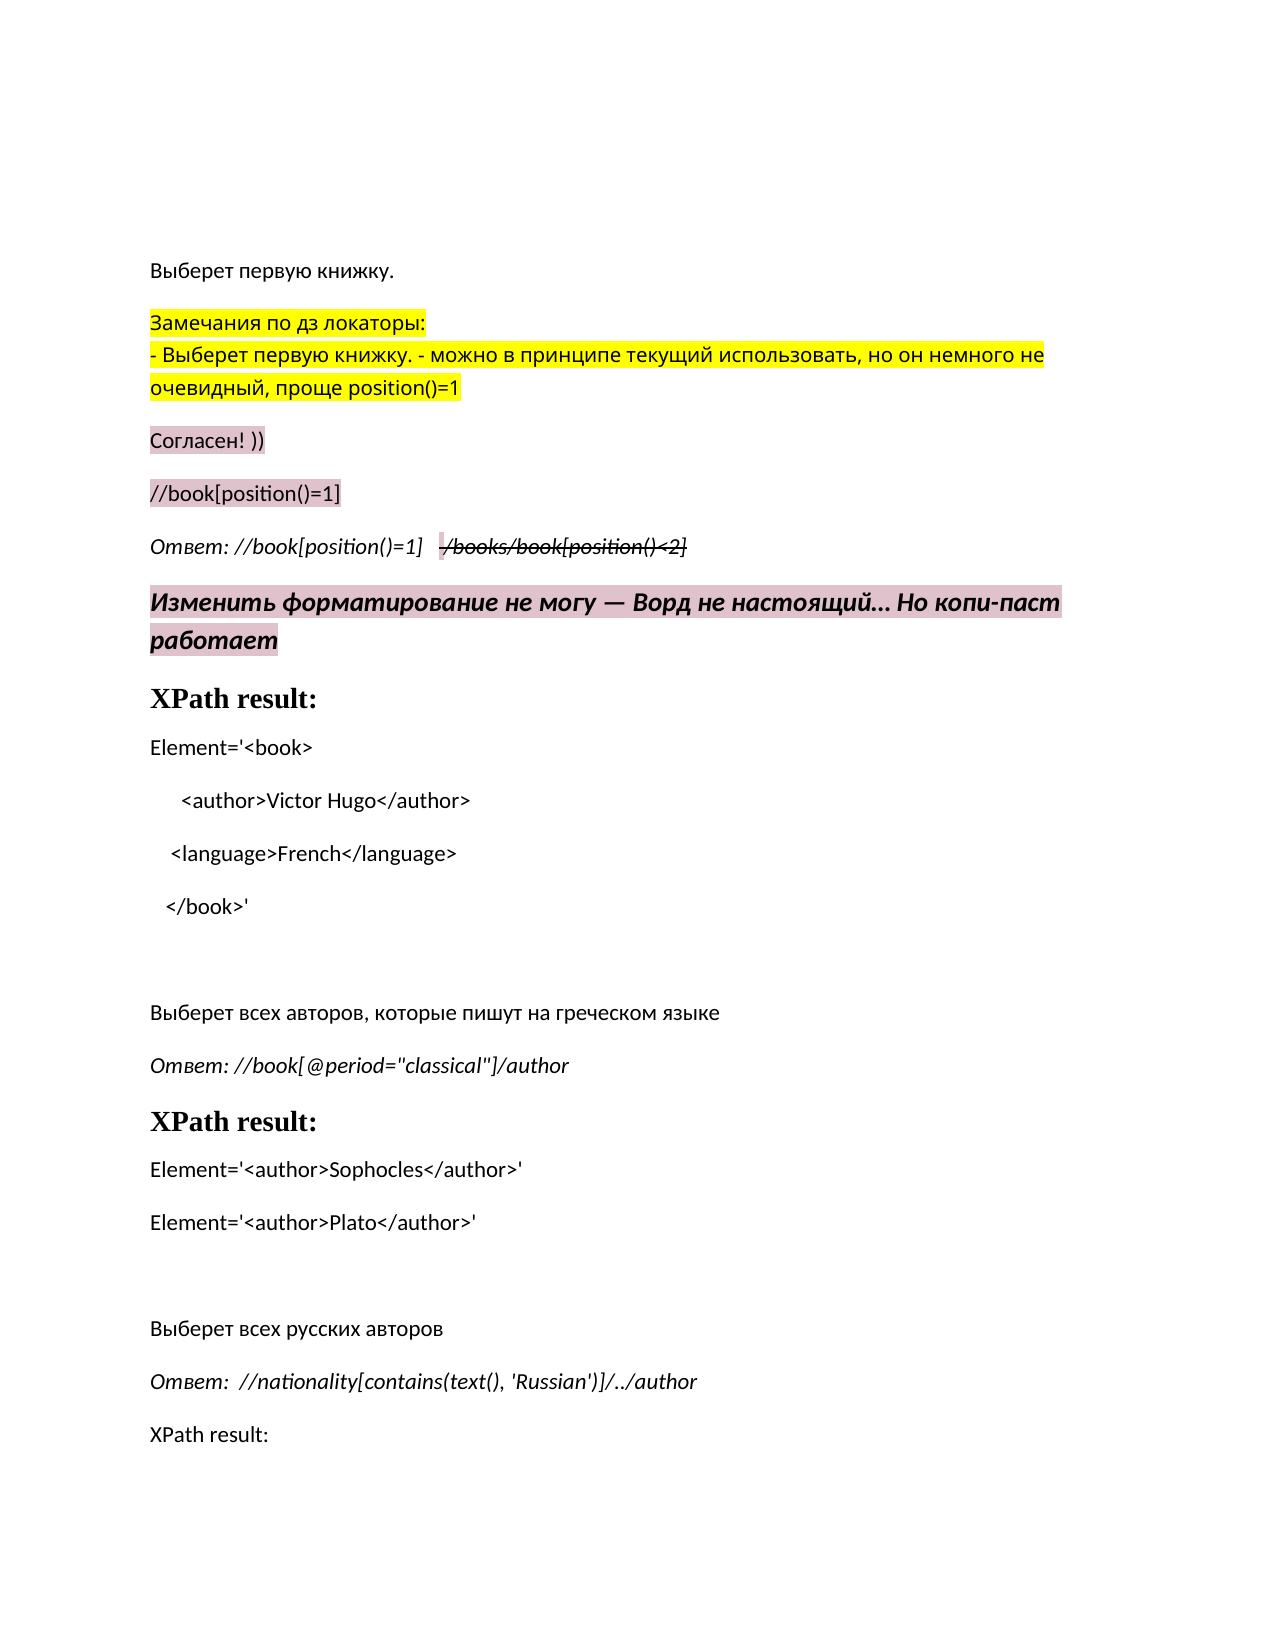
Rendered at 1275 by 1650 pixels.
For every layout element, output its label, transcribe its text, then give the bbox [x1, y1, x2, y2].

subtitle XPath result: [150, 682, 1125, 715]
subtitle XPath result: [150, 1420, 1125, 1448]
text Выберет всех авторов, которые пишут на греческом языке [150, 998, 1125, 1026]
text Согласен! )) [150, 426, 1125, 454]
text <language>French</language> [150, 839, 1125, 867]
text Element='<author>Plato</author>' [150, 1208, 1125, 1236]
text Выберет всех русских авторов [150, 1314, 1125, 1342]
text Выберет первую книжку. [150, 256, 1125, 284]
text Изменить форматирование не могу — Ворд не настоящий… Но копи-паст работает [150, 585, 1125, 656]
text Element='<author>Sophocles</author>' [150, 1155, 1125, 1183]
text //book[position()=1] [150, 479, 1125, 507]
text Ответ: //book[position()=1] /books/book[position()<2] [150, 532, 1125, 560]
text Ответ: //nationality[contains(text(), 'Russian')]/../author [150, 1367, 1125, 1395]
text Ответ: //book[@period="classical"]/author [150, 1051, 1125, 1079]
subtitle XPath result: [150, 1104, 1125, 1137]
text <author>Victor Hugo</author> [150, 786, 1125, 814]
text Element='<book> [150, 733, 1125, 761]
text </book>' [150, 892, 1125, 920]
text Замечания по дз локаторы: - Выберет первую книжку. - можно в принципе текущий использовать, но он немного не очевидный, проще position()=1 [150, 309, 1125, 401]
